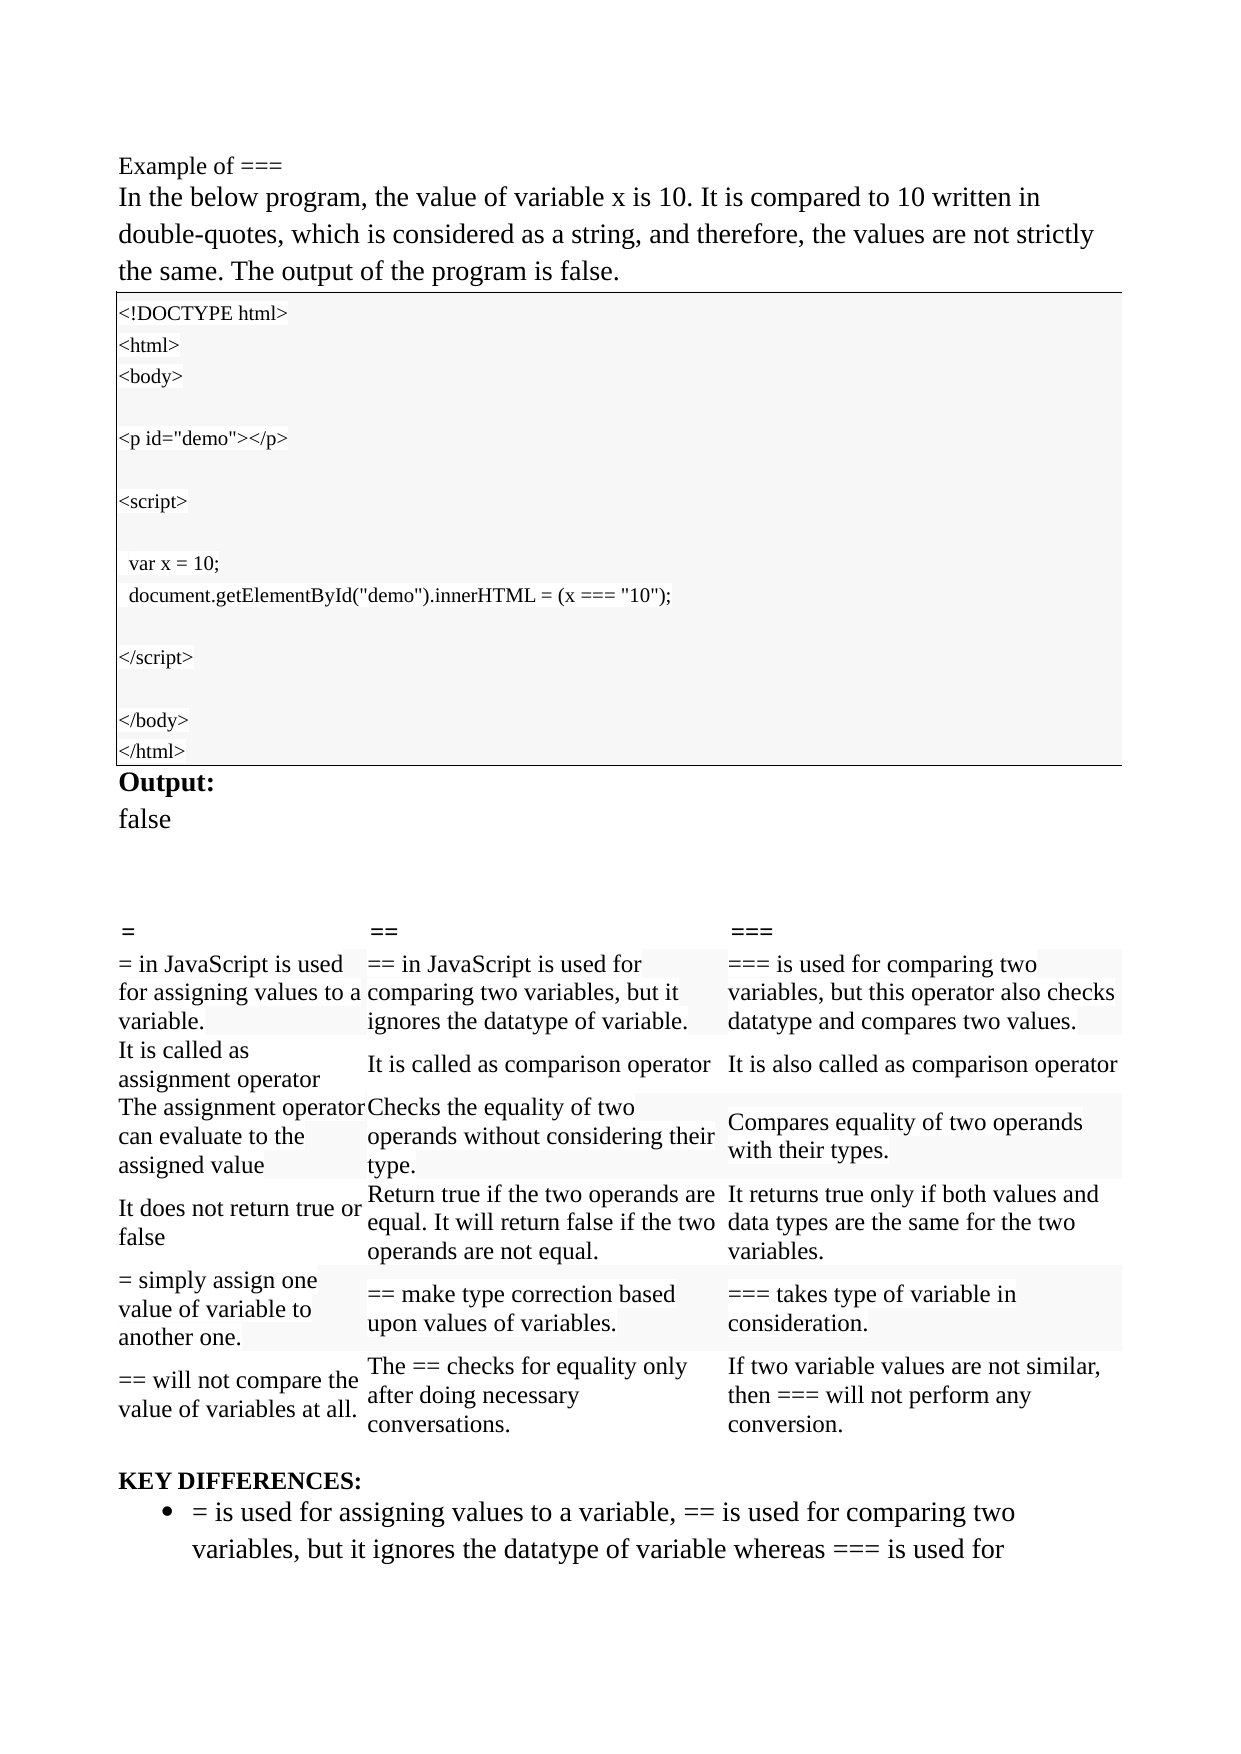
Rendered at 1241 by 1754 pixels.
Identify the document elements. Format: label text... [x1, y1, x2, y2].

text document.getElementById("demo").innerHTML = (x === "10"); [118, 575, 1122, 607]
text var x = 10; [118, 544, 1122, 575]
table_cell Checks the equality of two operands without considering their type. [367, 1093, 728, 1179]
table_cell It is called as assignment operator [118, 1035, 367, 1092]
subtitle KEY DIFFERENCES: [118, 1466, 1122, 1495]
text Output: [118, 766, 1122, 798]
table_cell == make type correction based upon values of variables. [367, 1265, 728, 1351]
table_cell === takes type of variable in consideration. [728, 1265, 1122, 1351]
list = is used for assigning values to a variable, == is used for comparing two variables, but it ignores the datatype of variable whereas === is used for [162, 1495, 1122, 1565]
text </script> [118, 638, 1122, 669]
text </body> [118, 700, 1122, 729]
table_cell Compares equality of two operands with their types. [728, 1093, 1122, 1179]
text In the below program, the value of variable x is 10. It is compared to 10 written in double-quotes, which is considered as a string, and therefore, the values are not strictly the same. The output of the program is false. [118, 180, 1122, 287]
table_cell === is used for comparing two variables, but this operator also checks datatype and compares two values. [728, 949, 1122, 1035]
text <script> [118, 482, 1122, 513]
table_cell The == checks for equality only after doing necessary conversations. [367, 1351, 728, 1437]
table_header = [118, 914, 367, 949]
table_header == [367, 914, 728, 949]
table_cell It does not return true or false [118, 1179, 367, 1265]
table_cell It is called as comparison operator [367, 1035, 728, 1092]
table_cell == in JavaScript is used for comparing two variables, but it ignores the datatype of variable. [367, 949, 728, 1035]
table_cell The assignment operator can evaluate to the assigned value [118, 1093, 367, 1179]
table_cell It is also called as comparison operator [728, 1035, 1122, 1092]
table_cell Return true if the two operands are equal. It will return false if the two operands are not equal. [367, 1179, 728, 1265]
table_cell = in JavaScript is used for assigning values to a variable. [118, 949, 367, 1035]
text false [118, 803, 1122, 835]
table_cell == will not compare the value of variables at all. [118, 1351, 367, 1437]
table_header === [728, 914, 1122, 949]
table_cell If two variable values are not similar, then === will not perform any conversion. [728, 1351, 1122, 1437]
text </html> [117, 729, 1122, 765]
table_cell It returns true only if both values and data types are the same for the two variables. [728, 1179, 1122, 1265]
text <html> [118, 325, 1122, 357]
subtitle Example of === [118, 151, 1122, 180]
text <!DOCTYPE html> [117, 293, 1122, 325]
text <p id="demo"></p> [118, 419, 1122, 450]
table_cell = simply assign one value of variable to another one. [118, 1265, 367, 1351]
text <body> [118, 357, 1122, 388]
